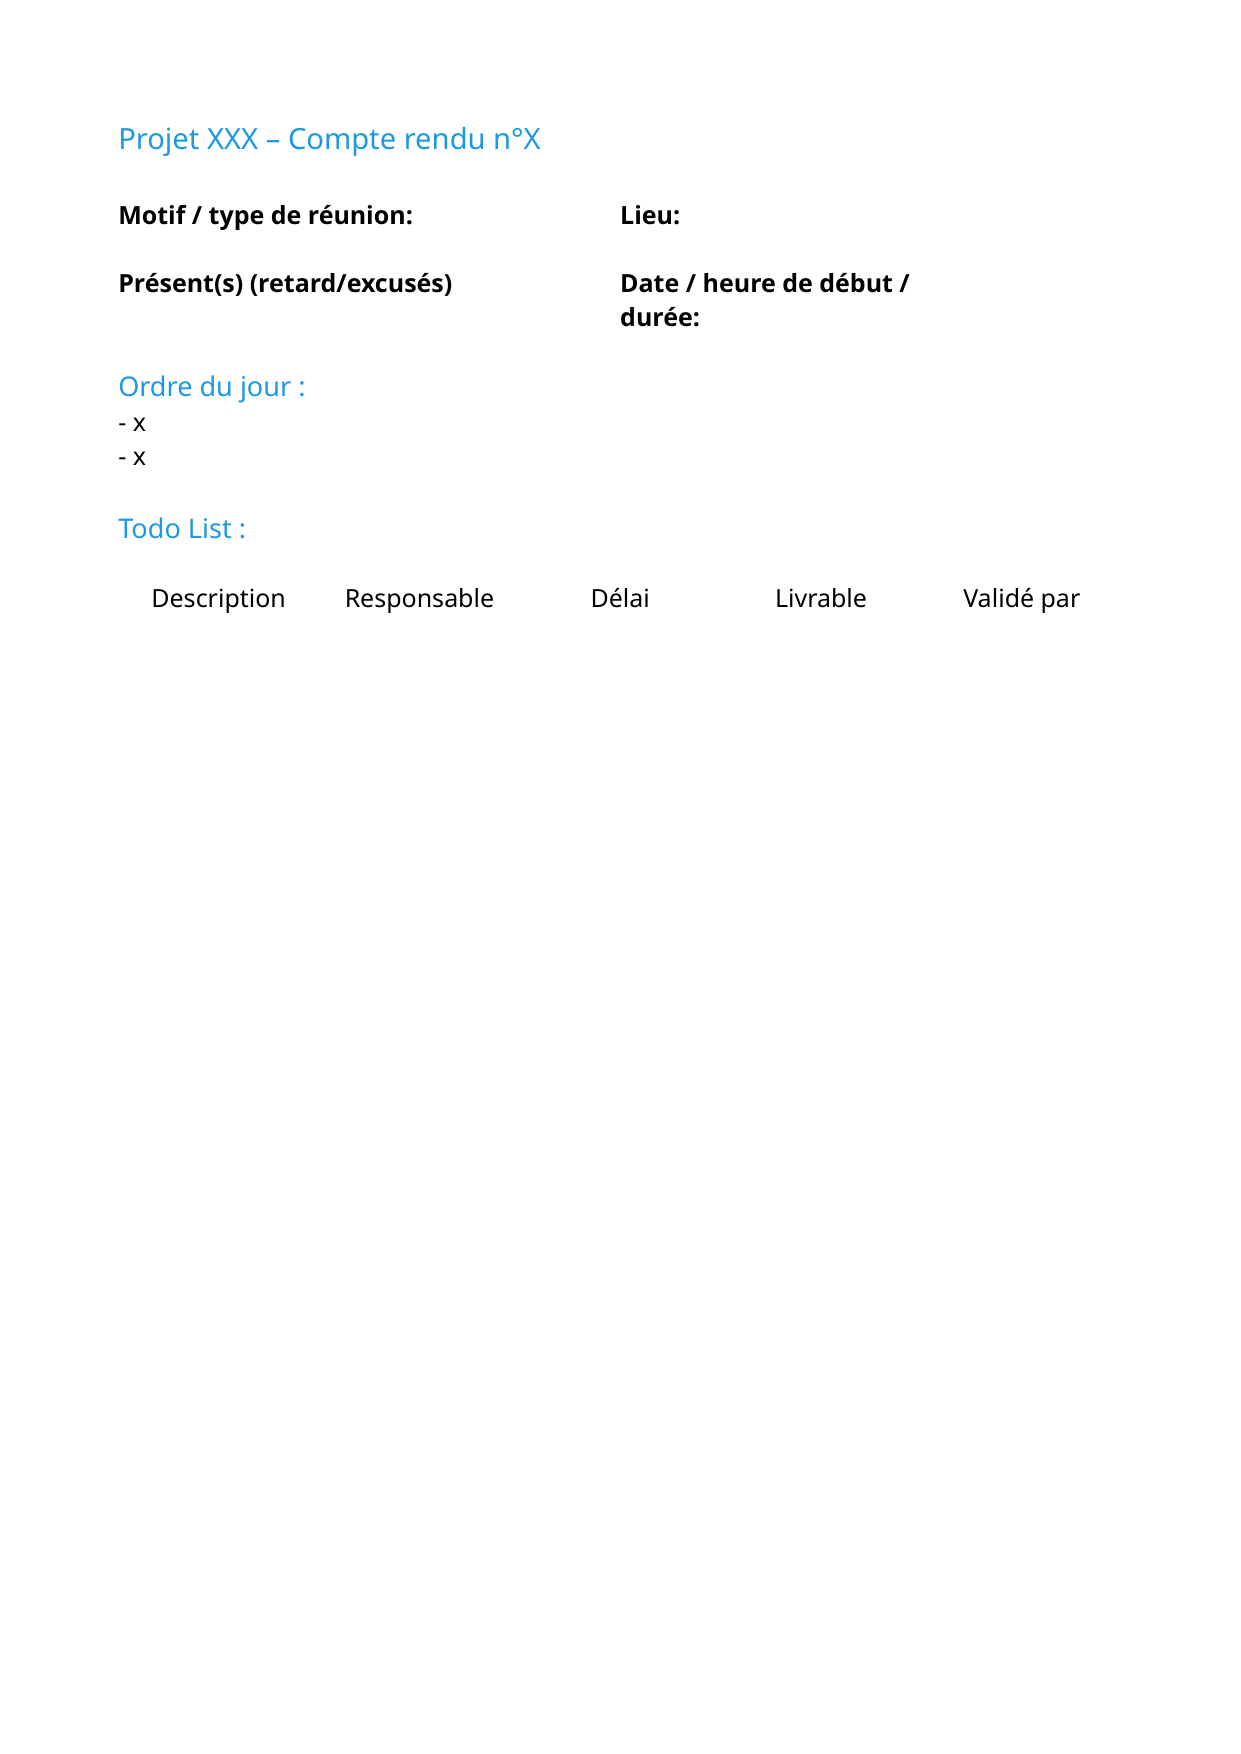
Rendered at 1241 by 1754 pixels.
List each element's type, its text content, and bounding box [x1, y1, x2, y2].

table_header Lieu: [620, 198, 1122, 266]
table_cell [720, 615, 921, 649]
table_cell Date / heure de début / durée: [620, 266, 1122, 334]
table_header Validé par [921, 581, 1122, 615]
text Todo List : [118, 510, 1122, 547]
table_header Motif / type de réunion: [118, 198, 620, 266]
table_cell [319, 649, 520, 683]
table_cell [319, 615, 520, 649]
text - x [118, 439, 1122, 473]
table_cell [520, 649, 720, 683]
table_cell [520, 615, 720, 649]
table_cell [921, 615, 1122, 649]
table_header Livrable [720, 581, 921, 615]
table_cell [118, 649, 319, 683]
table_header Description [118, 581, 319, 615]
text Projet XXX – Compte rendu n°X [118, 118, 1122, 158]
table_cell Présent(s) (retard/excusés) [118, 266, 620, 334]
table_cell [720, 649, 921, 683]
text - x [118, 405, 1122, 439]
table_header Responsable [319, 581, 520, 615]
table_cell [921, 649, 1122, 683]
table_header Délai [520, 581, 720, 615]
table_cell [118, 615, 319, 649]
text Ordre du jour : [118, 368, 1122, 405]
